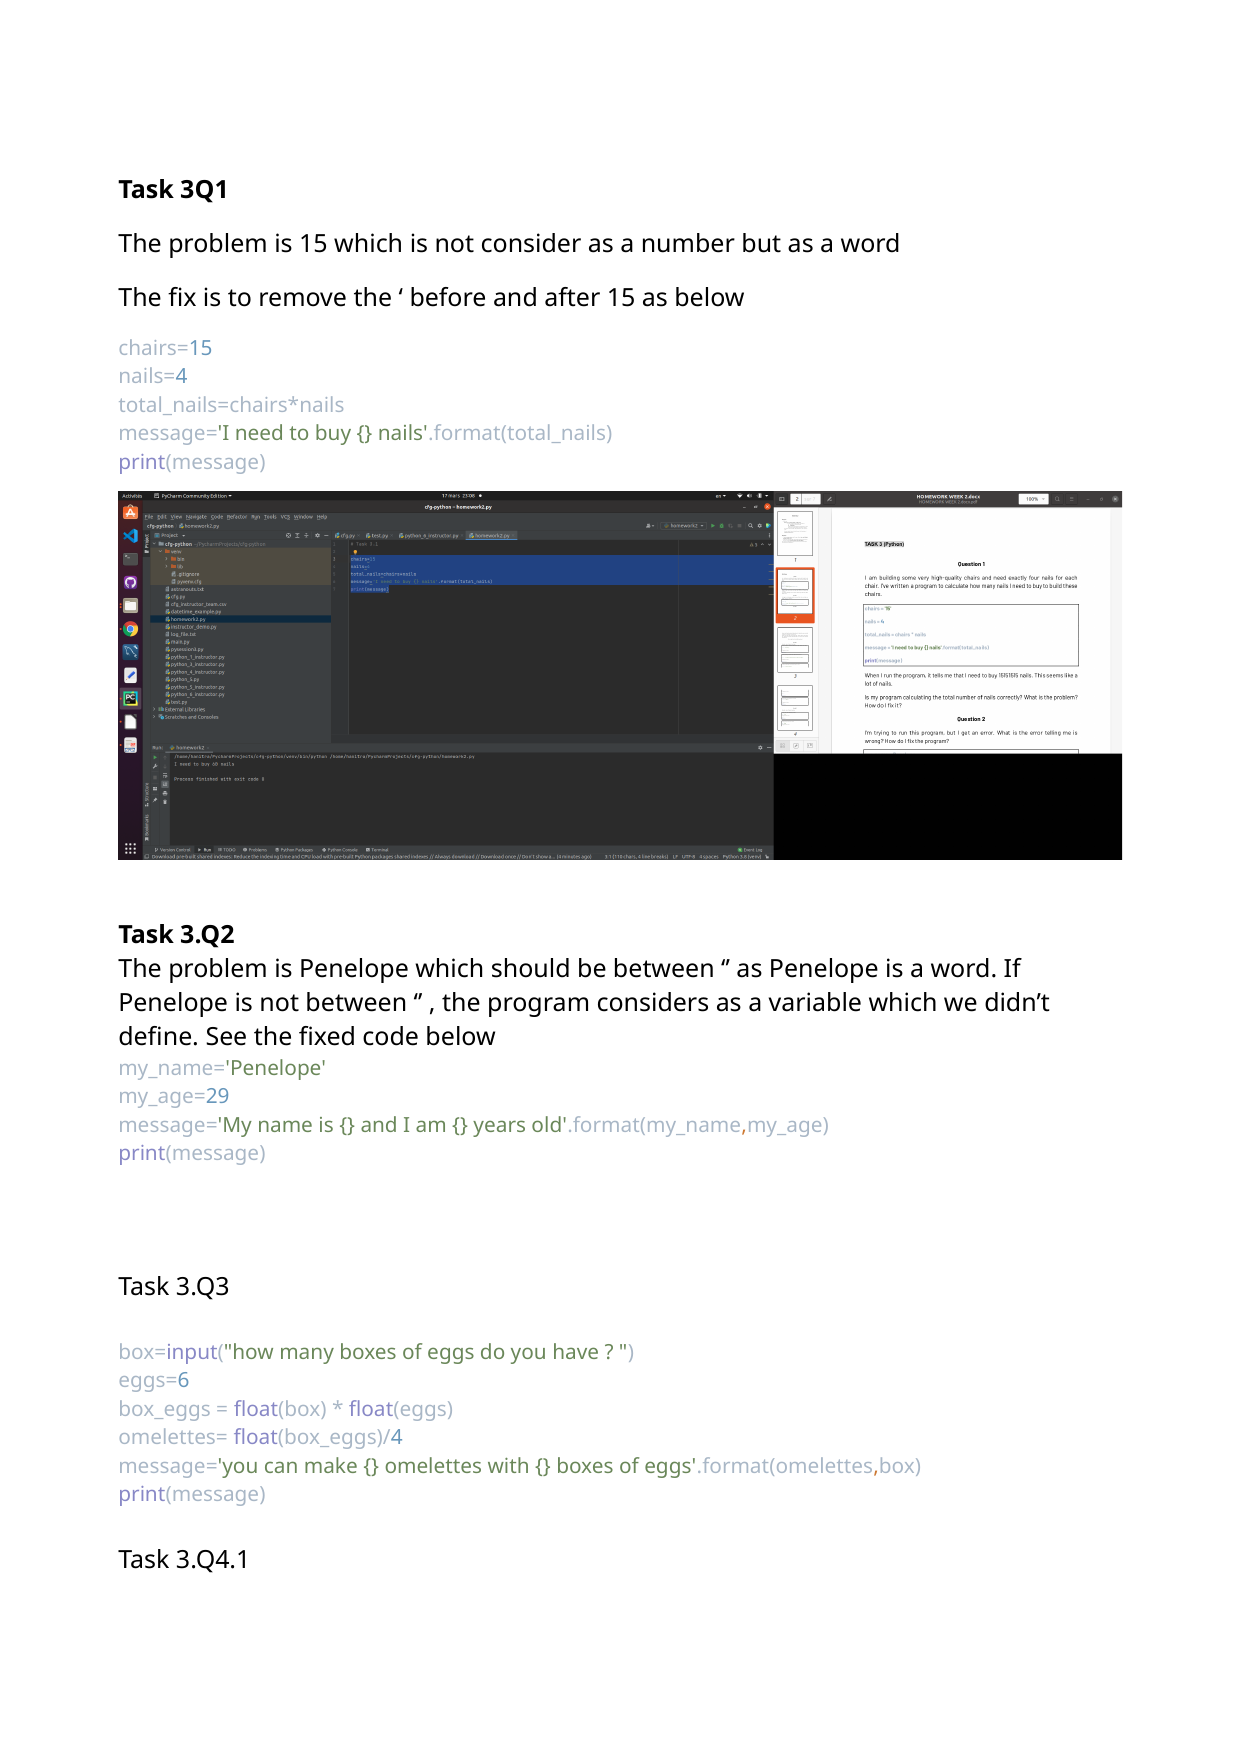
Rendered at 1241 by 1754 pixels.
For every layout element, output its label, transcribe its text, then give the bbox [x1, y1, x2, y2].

text The fix is to remove the ‘ before and after 15 as below [118, 279, 1122, 313]
text Task 3.Q2 [118, 917, 1122, 951]
text chairs=15 nails=4 total_nails=chairs*nails message='I need to buy {} nails'.format(total_nails) print(message) [118, 333, 1122, 475]
text box=input("how many boxes of eggs do you have ? ") eggs=6 box_eggs = float(box) * float(eggs) omelettes= float(box_eggs)/4 message='you can make {} omelettes with {} boxes of eggs'.format(omelettes,box) print(message) [118, 1337, 1122, 1508]
text Task 3Q1 [118, 172, 1122, 206]
text Task 3.Q4.1 [118, 1542, 1122, 1576]
picture [118, 491, 1123, 860]
text The problem is 15 which is not consider as a number but as a word [118, 226, 1122, 260]
text The problem is Penelope which should be between ‘’ as Penelope is a word. If Penelope is not between ‘’ , the program considers as a variable which we didn’t define. See the fixed code below my_name='Penelope' my_age=29 message='My name is {} and I am {} years old'.format(my_name,my_age) print(message) [118, 951, 1122, 1167]
text Task 3.Q3 [118, 1269, 1122, 1303]
